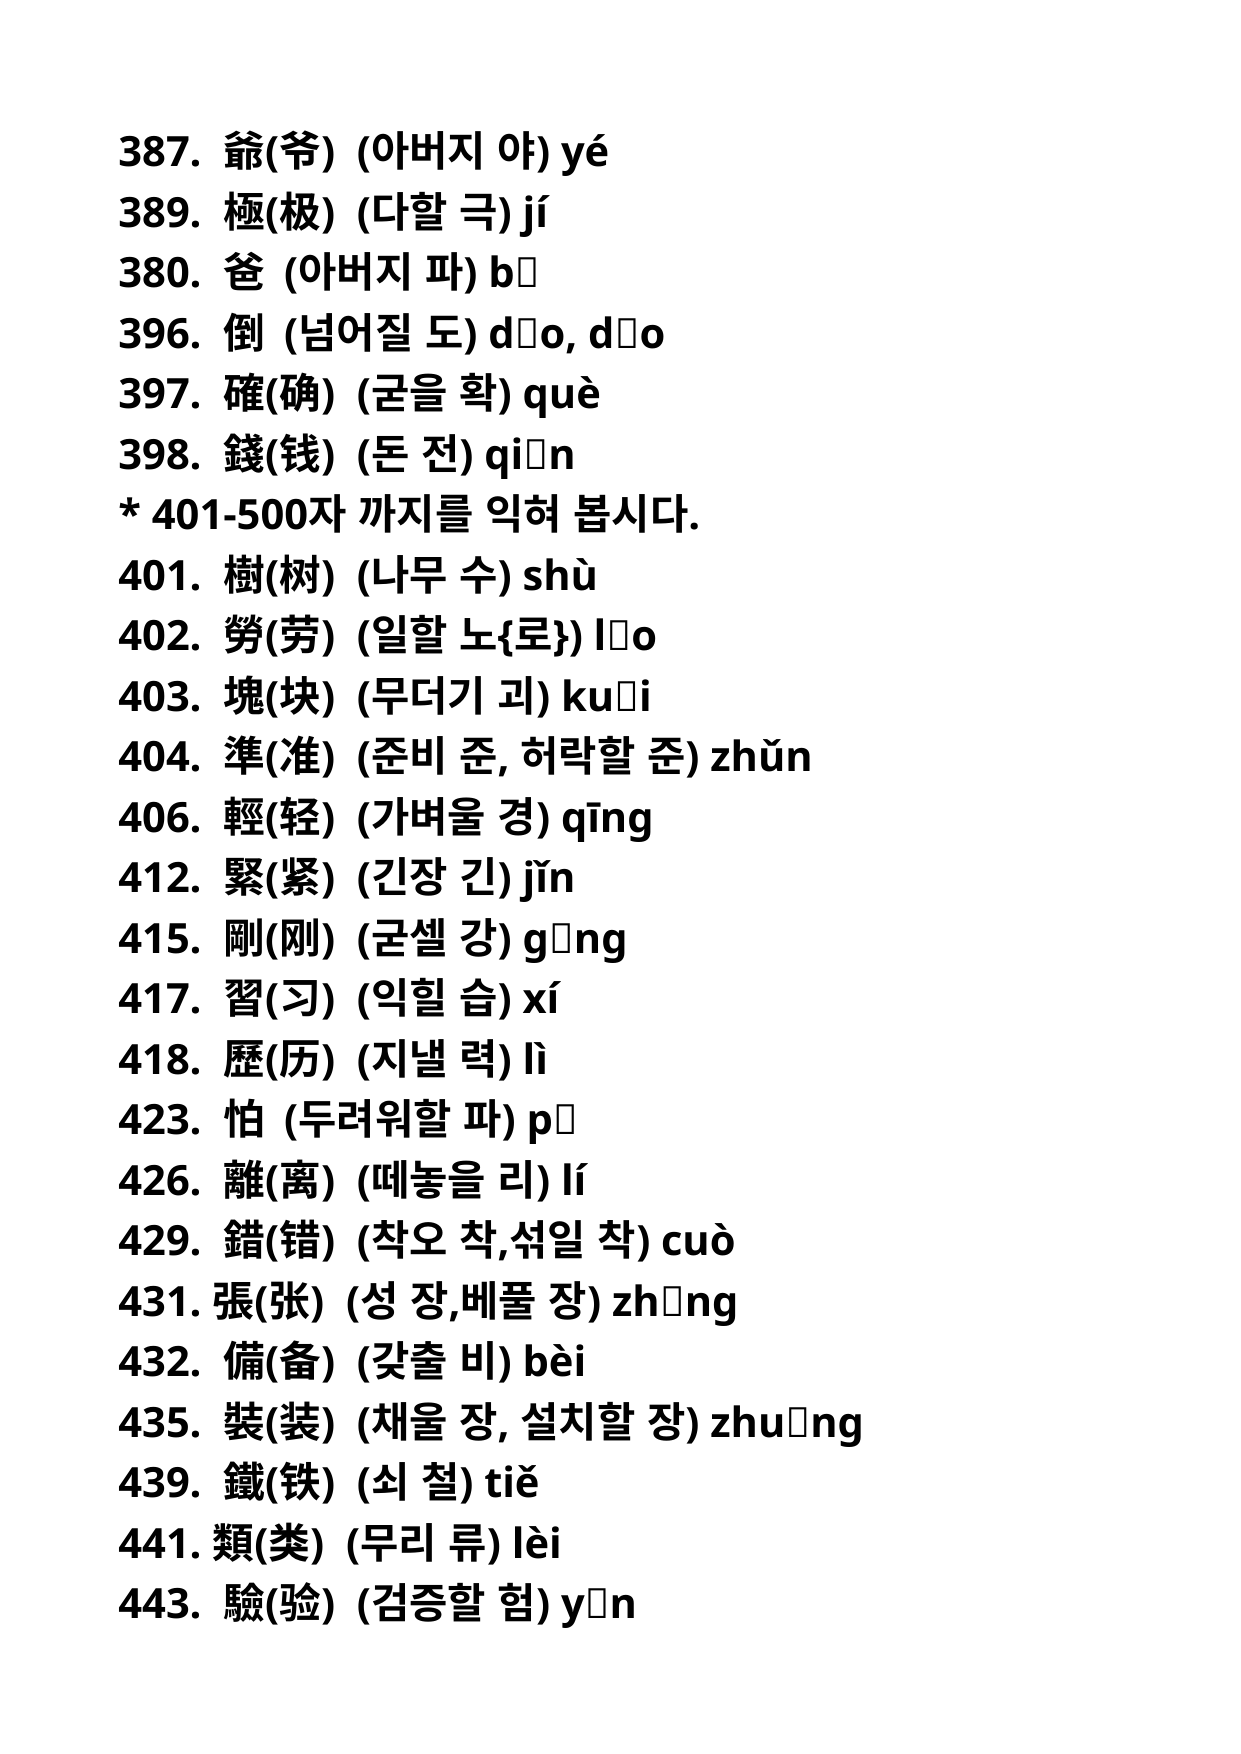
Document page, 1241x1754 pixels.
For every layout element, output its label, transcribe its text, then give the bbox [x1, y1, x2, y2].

text 423. 怕 (두려워할 파) p󰐃 [118, 1086, 1122, 1147]
text 401. 樹(树) (나무 수) shù [118, 542, 1122, 602]
text 439. 鐵(铁) (쇠 철) tiě [118, 1449, 1122, 1510]
text 432. 備(备) (갖출 비) bèi [118, 1328, 1122, 1389]
text 389. 極(极) (다할 극) jí [118, 179, 1122, 239]
text 435. 裝(装) (채울 장, 설치할 장) zhu󰐀ng [118, 1389, 1122, 1449]
text 441. 類(类) (무리 류) lèi [118, 1510, 1122, 1571]
text 431. 張(张) (성 장,베풀 장) zh󰐀ng [118, 1268, 1122, 1328]
text 403. 塊(块) (무더기 괴) ku󰐃i [118, 663, 1122, 723]
text 417. 習(习) (익힐 습) xí [118, 965, 1122, 1026]
text 402. 勞(劳) (일할 노{로}) l󰐁o [118, 602, 1122, 663]
text 380. 爸 (아버지 파) b󰐃 [118, 239, 1122, 300]
text 396. 倒 (넘어질 도) d󰐂o, d󰐃o [118, 300, 1122, 360]
text 443. 驗(验) (검증할 험) y󰐃n [118, 1571, 1122, 1631]
text * 401-500자 까지를 익혀 봅시다. [118, 481, 1122, 542]
text 398. 錢(钱) (돈 전) qi󰐁n [118, 421, 1122, 481]
text 426. 離(离) (떼놓을 리) lí [118, 1147, 1122, 1207]
text 418. 歷(历) (지낼 력) lì [118, 1026, 1122, 1086]
text 415. 剛(刚) (굳셀 강) g󰐀ng [118, 905, 1122, 965]
text 387. 爺(爷) (아버지 야) yé [118, 118, 1122, 179]
text 429. 錯(错) (착오 착,섞일 착) cuò [118, 1207, 1122, 1268]
text 404. 準(准) (준비 준, 허락할 준) zhǔn [118, 723, 1122, 784]
text 412. 緊(紧) (긴장 긴) jǐn [118, 844, 1122, 905]
text 406. 輕(轻) (가벼울 경) qīng [118, 784, 1122, 844]
text 397. 確(确) (굳을 확) què [118, 360, 1122, 421]
